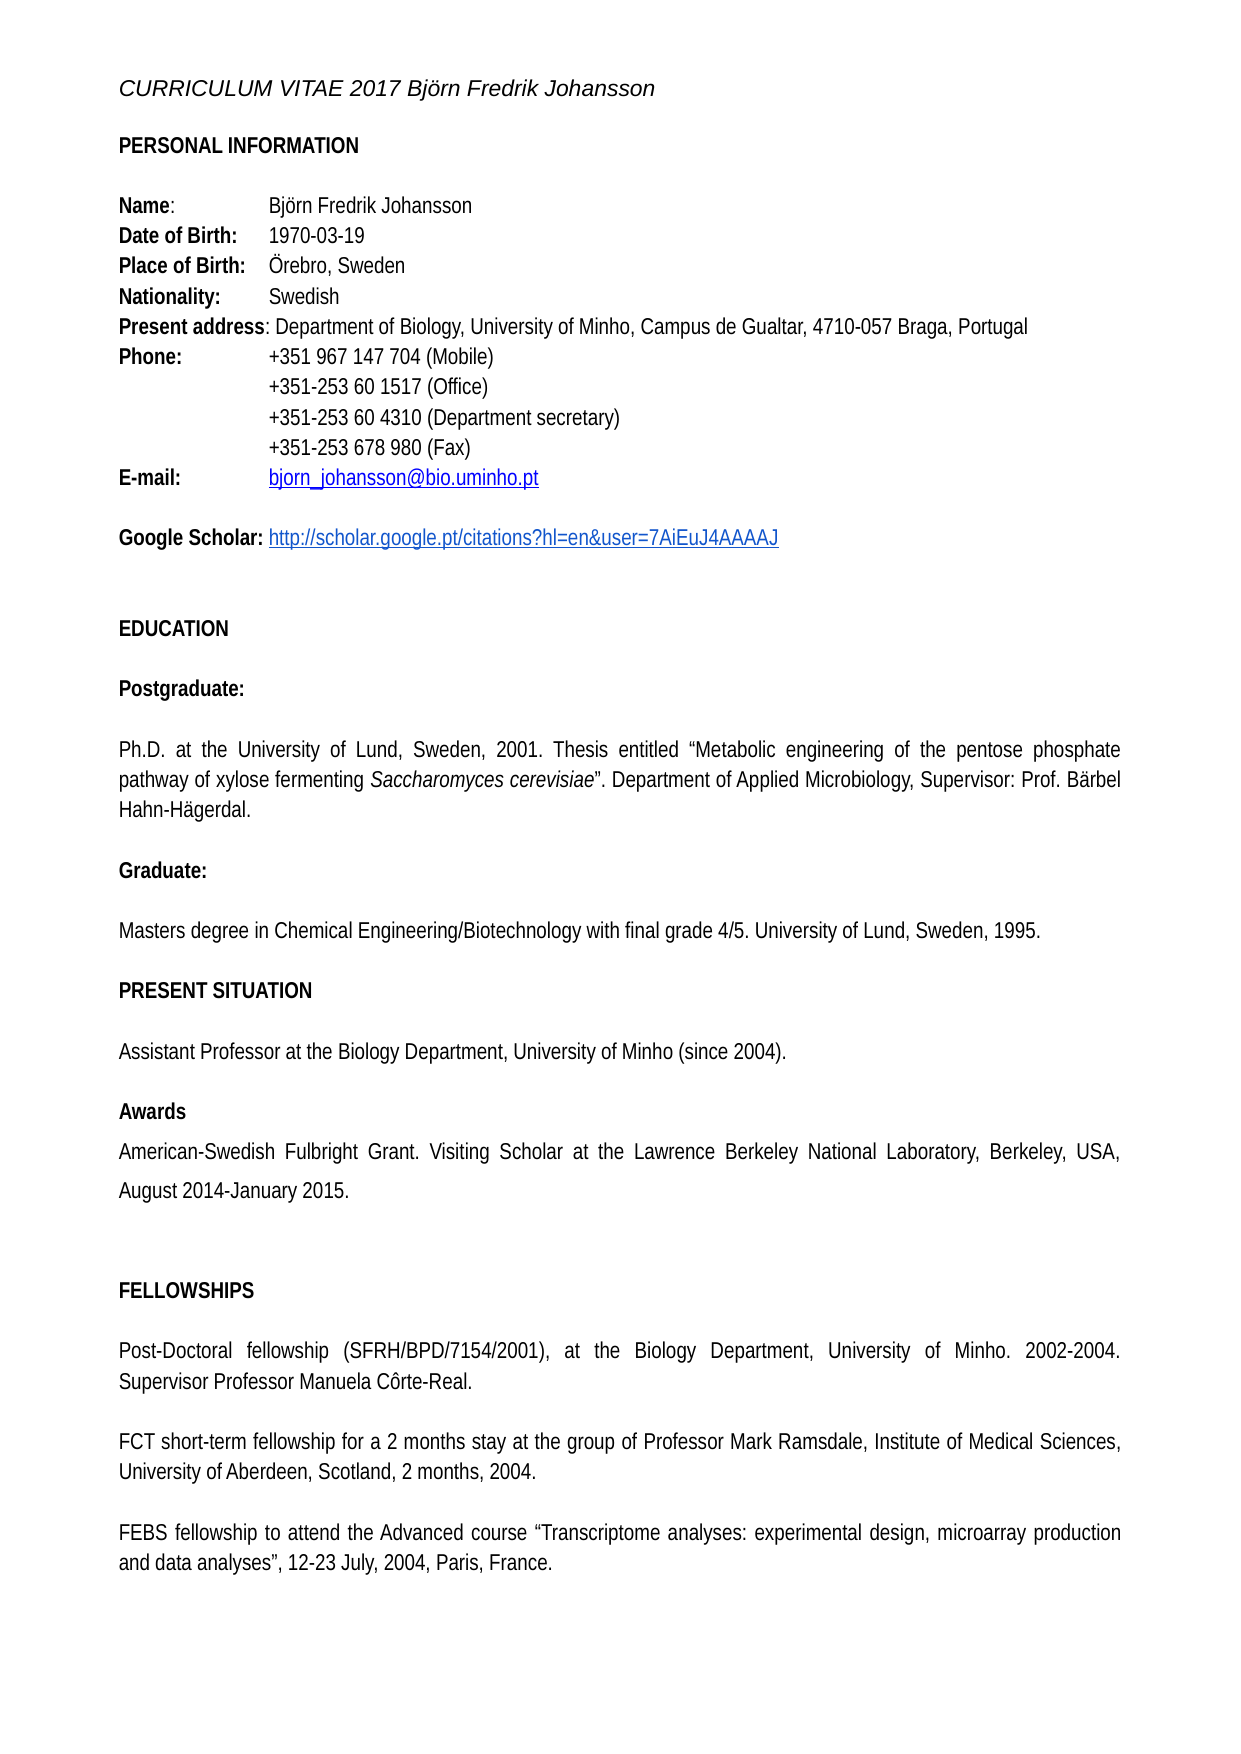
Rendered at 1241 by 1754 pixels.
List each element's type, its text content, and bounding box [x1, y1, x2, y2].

text Awards [118, 1098, 1122, 1124]
text Postgraduate: [118, 675, 1122, 702]
text Nationality: Swedish [118, 283, 1122, 309]
text Ph.D. at the University of Lund, Sweden, 2001. Thesis entitled “Metabolic engineering of the pentose phosphate pathway of xylose fermenting Saccharomyces cerevisiae”. Department of Applied Microbiology, Supervisor: Prof. Bärbel Hahn-Hägerdal. [118, 736, 1122, 822]
text Masters degree in Chemical Engineering/Biotechnology with final grade 4/5. University of Lund, Sweden, 1995. [118, 917, 1122, 943]
text Phone: +351 967 147 704 (Mobile) [118, 343, 1122, 369]
text EDUCATION [118, 615, 1122, 641]
text +351-253 678 980 (Fax) [193, 434, 1122, 460]
text Present address: Department of Biology, University of Minho, Campus de Gualtar, 4710-057 Braga, Portugal [118, 313, 1122, 339]
text FEBS fellowship to attend the Advanced course “Transcriptome analyses: experimental design, microarray production and data analyses”, 12-23 July, 2004, Paris, France. [118, 1519, 1122, 1575]
text Date of Birth: 1970-03-19 [118, 222, 1122, 248]
text Name: Björn Fredrik Johansson [118, 192, 1122, 218]
text PERSONAL INFORMATION [118, 132, 1122, 158]
text Google Scholar: http://scholar.google.pt/citations?hl=en&user=7AiEuJ4AAAAJ [118, 524, 1122, 551]
text Assistant Professor at the Biology Department, University of Minho (since 2004). [118, 1038, 1122, 1064]
text PRESENT SITUATION [118, 977, 1122, 1004]
text Place of Birth: Örebro, Sweden [118, 252, 1122, 279]
text FELLOWSHIPS [118, 1277, 1122, 1303]
text American-Swedish Fulbright Grant. Visiting Scholar at the Lawrence Berkeley National Laboratory, Berkeley, USA, August 2014-January 2015. [118, 1138, 1122, 1203]
text +351-253 60 4310 (Department secretary) [193, 403, 1122, 430]
text +351-253 60 1517 (Office) [193, 373, 1122, 399]
text FCT short-term fellowship for a 2 months stay at the group of Professor Mark Ramsdale, Institute of Medical Sciences, University of Aberdeen, Scotland, 2 months, 2004. [118, 1428, 1122, 1485]
text Graduate: [118, 857, 1122, 883]
text Post-Doctoral fellowship (SFRH/BPD/7154/2001), at the Biology Department, University of Minho. 2002-2004. Supervisor Professor Manuela Côrte-Real. [118, 1337, 1122, 1394]
text E-mail: bjorn_johansson@bio.uminho.pt [118, 464, 1122, 490]
